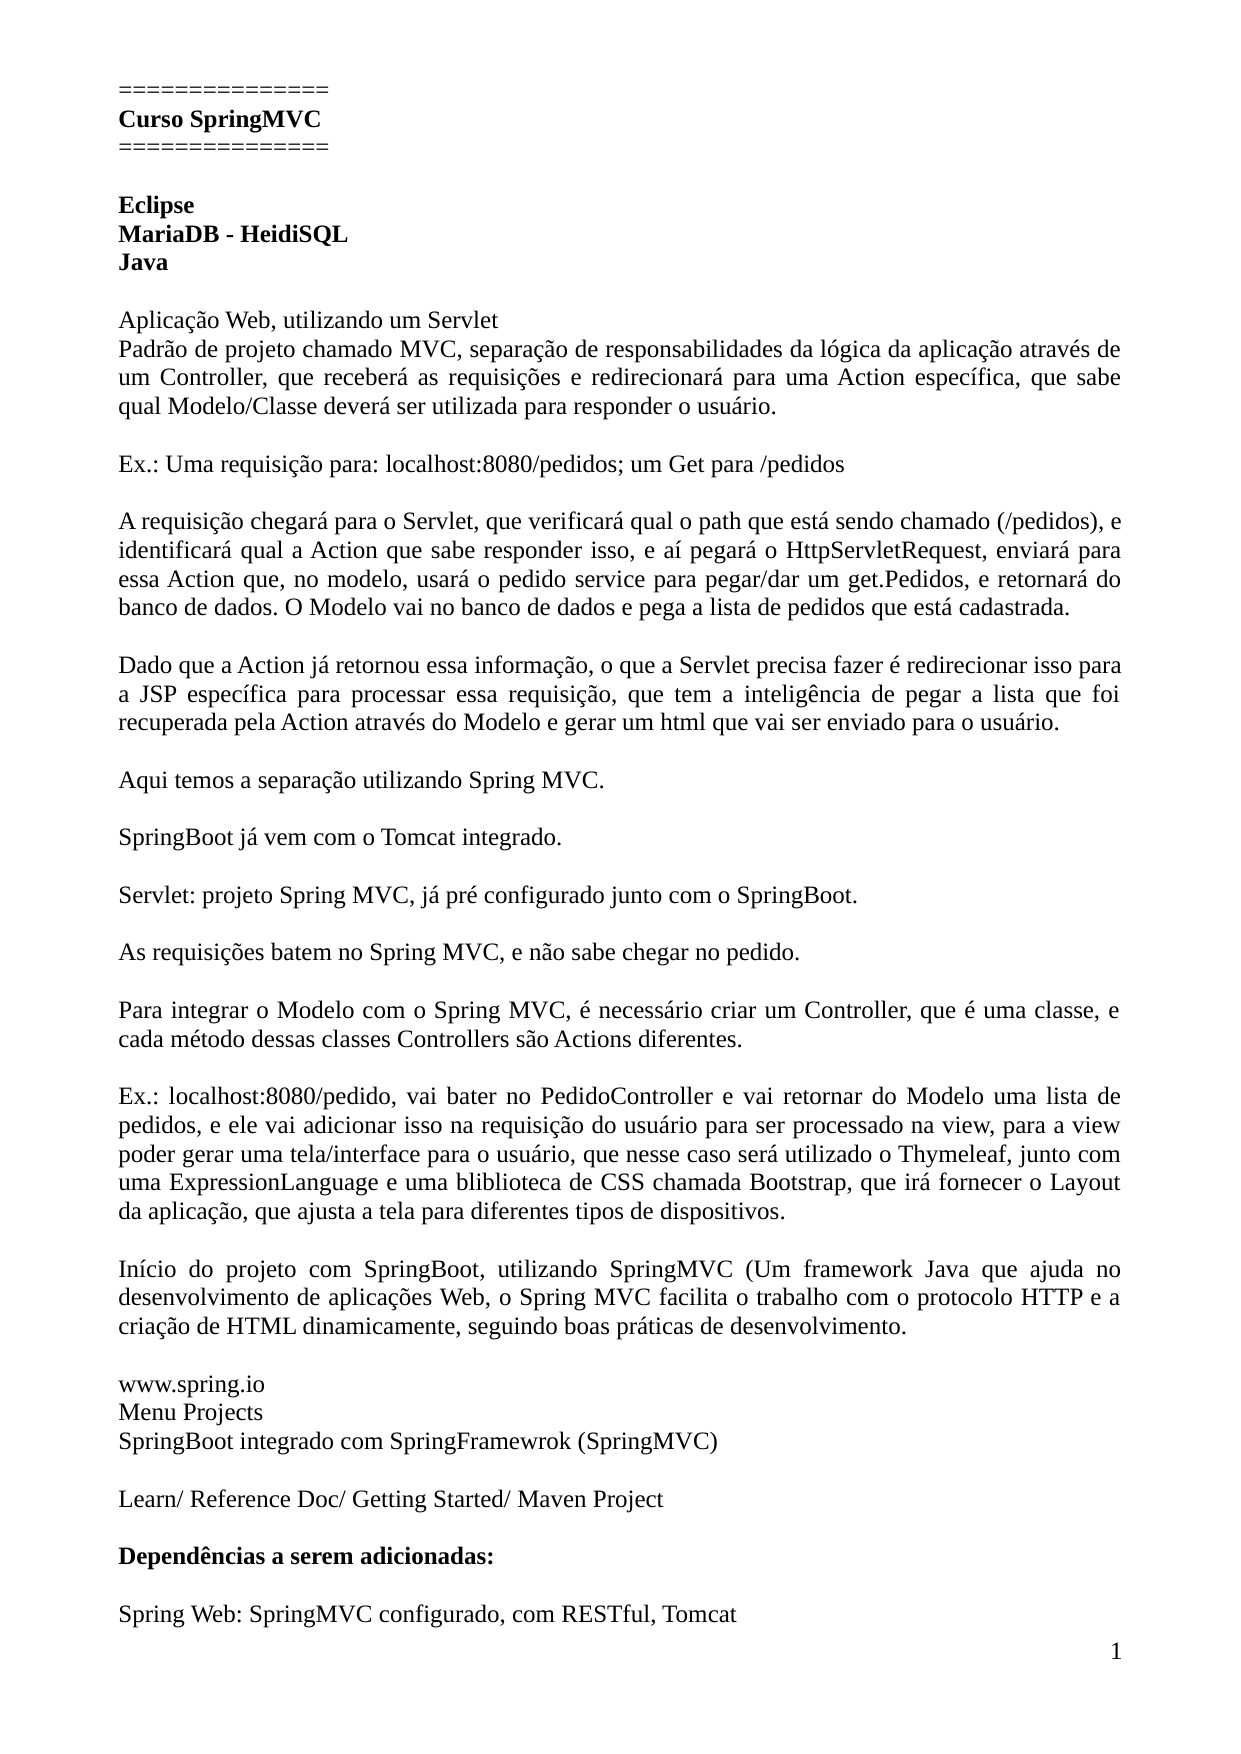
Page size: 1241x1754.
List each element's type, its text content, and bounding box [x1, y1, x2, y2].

text Início do projeto com SpringBoot, utilizando SpringMVC (Um framework Java que ajuda no desenvolvimento de aplicações Web, o Spring MVC facilita o trabalho com o protocolo HTTP e a criação de HTML dinamicamente, seguindo boas práticas de desenvolvimento. [118, 1254, 1122, 1340]
text Padrão de projeto chamado MVC, separação de responsabilidades da lógica da aplicação através de um Controller, que receberá as requisições e redirecionará para uma Action específica, que sabe qual Modelo/Classe deverá ser utilizada para responder o usuário. [118, 334, 1122, 420]
text Dado que a Action já retornou essa informação, o que a Servlet precisa fazer é redirecionar isso para a JSP específica para processar essa requisição, que tem a inteligência de pegar a lista que foi recuperada pela Action através do Modelo e gerar um html que vai ser enviado para o usuário. [118, 650, 1122, 736]
text Learn/ Reference Doc/ Getting Started/ Maven Project [118, 1484, 1122, 1512]
text MariaDB - HeidiSQL [118, 219, 1122, 247]
text Para integrar o Modelo com o Spring MVC, é necessário criar um Controller, que é uma classe, e cada método dessas classes Controllers são Actions diferentes. [118, 995, 1122, 1052]
text =============== [118, 132, 1122, 161]
text Java [118, 247, 1122, 276]
text Ex.: localhost:8080/pedido, vai bater no PedidoController e vai retornar do Modelo uma lista de pedidos, e ele vai adicionar isso na requisição do usuário para ser processado na view, para a view poder gerar uma tela/interface para o usuário, que nesse caso será utilizado o Thymeleaf, junto com uma ExpressionLanguage e uma bliblioteca de CSS chamada Bootstrap, que irá fornecer o Layout da aplicação, que ajusta a tela para diferentes tipos de dispositivos. [118, 1081, 1122, 1225]
text Spring Web: SpringMVC configurado, com RESTful, Tomcat [118, 1599, 1122, 1627]
text Aqui temos a separação utilizando Spring MVC. [118, 765, 1122, 794]
text Curso SpringMVC [118, 104, 1122, 132]
text Ex.: Uma requisição para: localhost:8080/pedidos; um Get para /pedidos [118, 449, 1122, 477]
text Menu Projects [118, 1397, 1122, 1426]
text www.spring.io [118, 1369, 1122, 1397]
text Servlet: projeto Spring MVC, já pré configurado junto com o SpringBoot. [118, 880, 1122, 909]
text =============== [118, 75, 1122, 104]
text Aplicação Web, utilizando um Servlet [118, 305, 1122, 334]
text A requisição chegará para o Servlet, que verificará qual o path que está sendo chamado (/pedidos), e identificará qual a Action que sabe responder isso, e aí pegará o HttpServletRequest, enviará para essa Action que, no modelo, usará o pedido service para pegar/dar um get.Pedidos, e retornará do banco de dados. O Modelo vai no banco de dados e pega a lista de pedidos que está cadastrada. [118, 506, 1122, 621]
text As requisições batem no Spring MVC, e não sabe chegar no pedido. [118, 937, 1122, 966]
text Dependências a serem adicionadas: [118, 1541, 1122, 1570]
text SpringBoot já vem com o Tomcat integrado. [118, 822, 1122, 851]
text SpringBoot integrado com SpringFramewrok (SpringMVC) [118, 1426, 1122, 1455]
text Eclipse [118, 190, 1122, 219]
